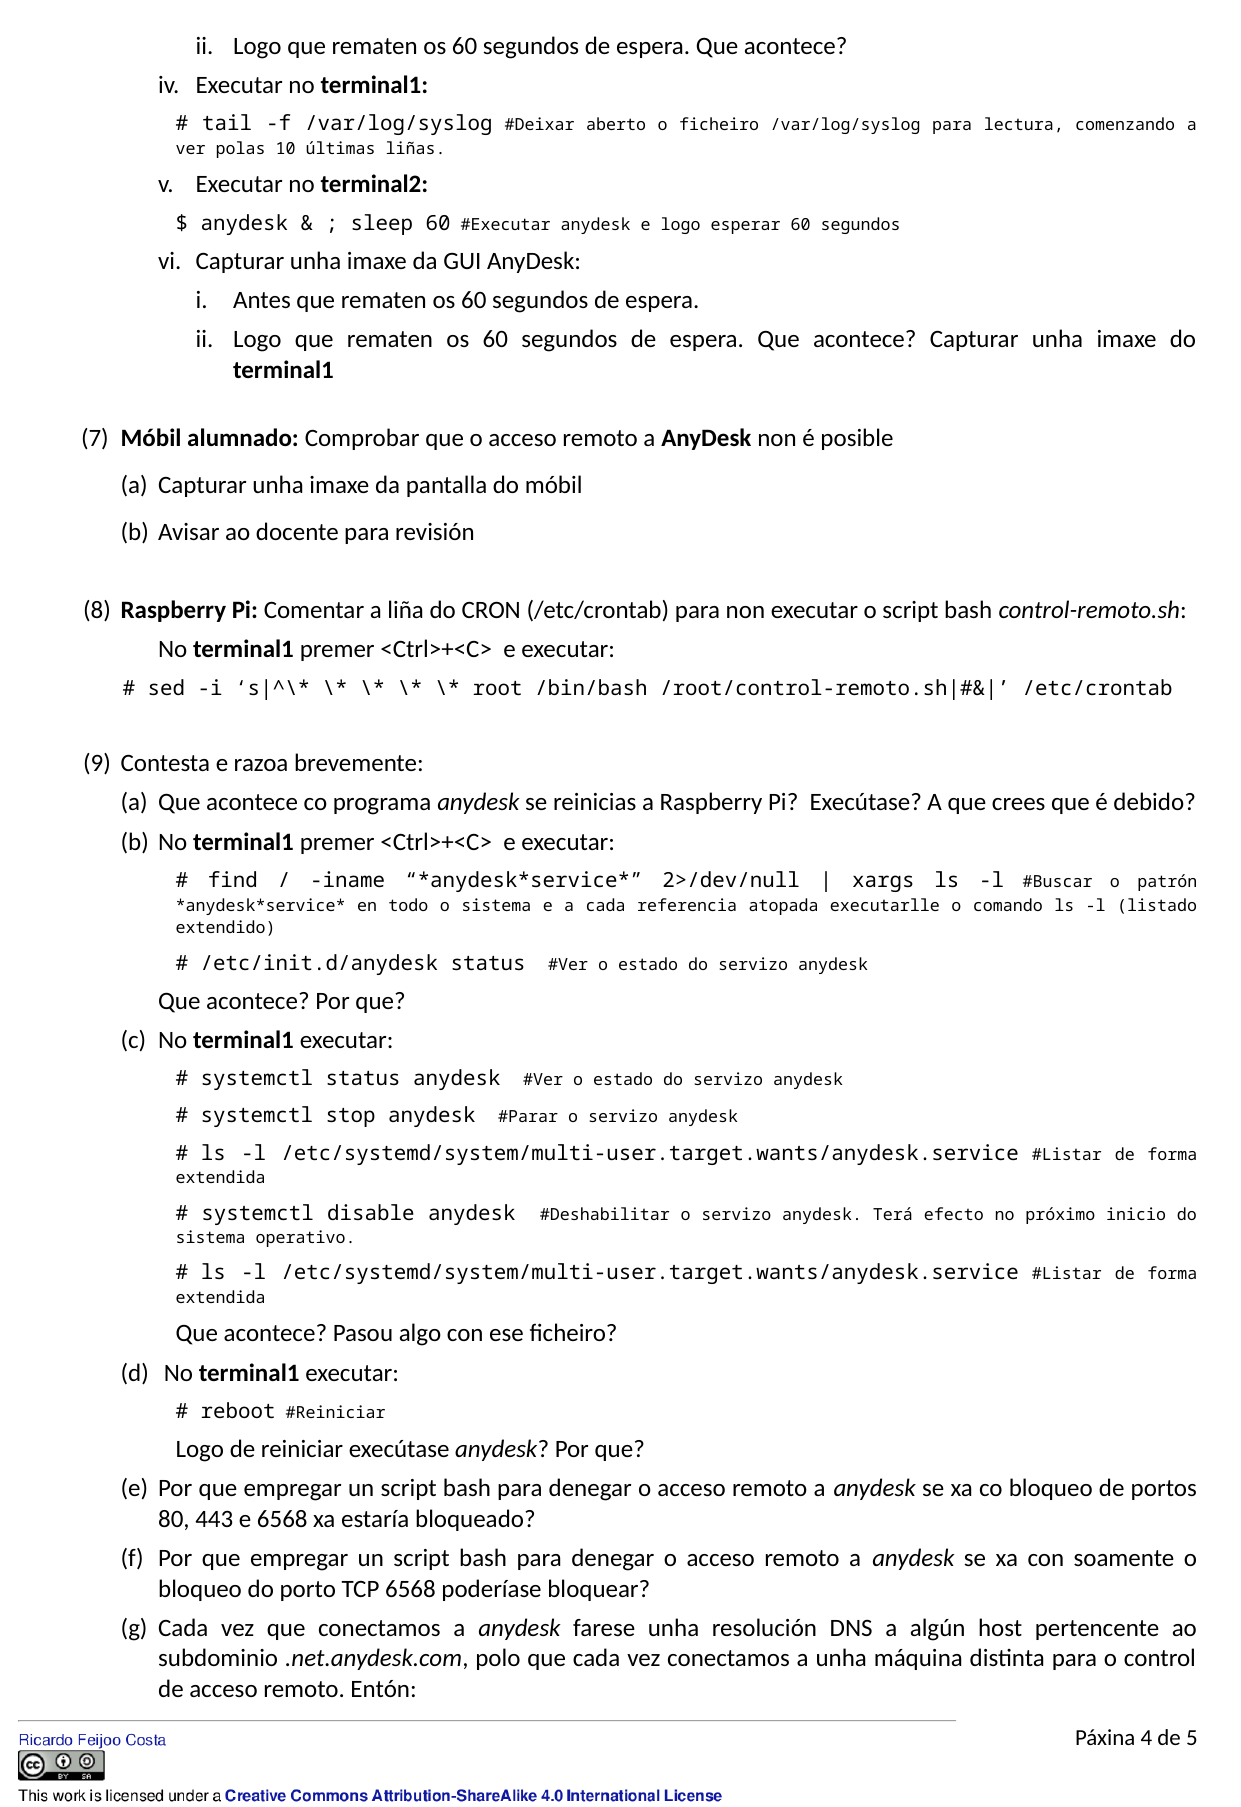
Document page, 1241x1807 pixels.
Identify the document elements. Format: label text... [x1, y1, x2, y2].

list Que acontece co programa anydesk se reinicias a Raspberry Pi? Execútase? A que crees que é debido? [120, 786, 1197, 817]
list Executar no terminal2: [158, 168, 1197, 199]
list No terminal1 executar: [120, 1357, 1197, 1387]
list Raspberry Pi: Comentar a liña do CRON (/etc/crontab) para non executar o script bash control-remoto.sh: [83, 594, 1197, 625]
list Que acontece? Por que? [120, 985, 1197, 1015]
list Cada vez que conectamos a anydesk farese unha resolución DNS a algún host pertencente ao subdominio .net.anydesk.com, polo que cada vez conectamos a unha máquina distinta para o control de acceso remoto. Entón: [120, 1612, 1197, 1703]
list Contesta e razoa brevemente: [83, 747, 1197, 778]
list # ls -l /etc/systemd/system/multi-user.target.wants/anydesk.service #Listar de forma extendida [140, 1138, 1197, 1189]
list # find / -iname “*anydesk*service*” 2>/dev/null | xargs ls -l #Buscar o patrón *anydesk*service* en todo o sistema e a cada referencia atopada executarlle o comando ls -l (listado extendido) [140, 865, 1197, 939]
list $ anydesk & ; sleep 60 #Executar anydesk e logo esperar 60 segundos [140, 208, 1197, 236]
list Por que empregar un script bash para denegar o acceso remoto a anydesk se xa con soamente o bloqueo do porto TCP 6568 poderíase bloquear? [120, 1542, 1197, 1603]
list No terminal1 executar: [120, 1024, 1197, 1054]
list Logo que rematen os 60 segundos de espera. Que acontece? [195, 30, 1197, 60]
list # tail -f /var/log/syslog #Deixar aberto o ficheiro /var/log/syslog para lectura, comenzando a ver polas 10 últimas liñas. [140, 108, 1197, 159]
list No terminal1 premer <Ctrl>+<C> e executar: [120, 826, 1197, 856]
list Capturar unha imaxe da GUI AnyDesk: [158, 245, 1197, 275]
list Antes que rematen os 60 segundos de espera. [195, 284, 1197, 314]
list Capturar unha imaxe da pantalla do móbil [120, 469, 1197, 499]
list # /etc/init.d/anydesk status #Ver o estado do servizo anydesk [140, 948, 1197, 976]
list # sed -i ‘s|^\* \* \* \* \* root /bin/bash /root/control-remoto.sh|#&|’ /etc/crontab [87, 673, 1197, 701]
list Que acontece? Pasou algo con ese ficheiro? [140, 1317, 1197, 1348]
list Logo que rematen os 60 segundos de espera. Que acontece? Capturar unha imaxe do terminal1 [195, 323, 1197, 384]
list # ls -l /etc/systemd/system/multi-user.target.wants/anydesk.service #Listar de forma extendida [140, 1257, 1197, 1309]
list # systemctl disable anydesk #Deshabilitar o servizo anydesk. Terá efecto no próximo inicio do sistema operativo. [140, 1198, 1197, 1249]
list Móbil alumnado: Comprobar que o acceso remoto a AnyDesk non é posible [81, 422, 1197, 453]
list No terminal1 premer <Ctrl>+<C> e executar: [120, 633, 1197, 664]
list Por que empregar un script bash para denegar o acceso remoto a anydesk se xa co bloqueo de portos 80, 443 e 6568 xa estaría bloqueado? [120, 1472, 1197, 1533]
list # systemctl status anydesk #Ver o estado do servizo anydesk [140, 1063, 1197, 1092]
list # reboot #Reiniciar [140, 1396, 1197, 1424]
list Logo de reiniciar execútase anydesk? Por que? [140, 1433, 1197, 1464]
list Executar no terminal1: [158, 69, 1197, 100]
picture [8, 1715, 957, 1806]
list Avisar ao docente para revisión [120, 516, 1197, 546]
list # systemctl stop anydesk #Parar o servizo anydesk [140, 1101, 1197, 1129]
